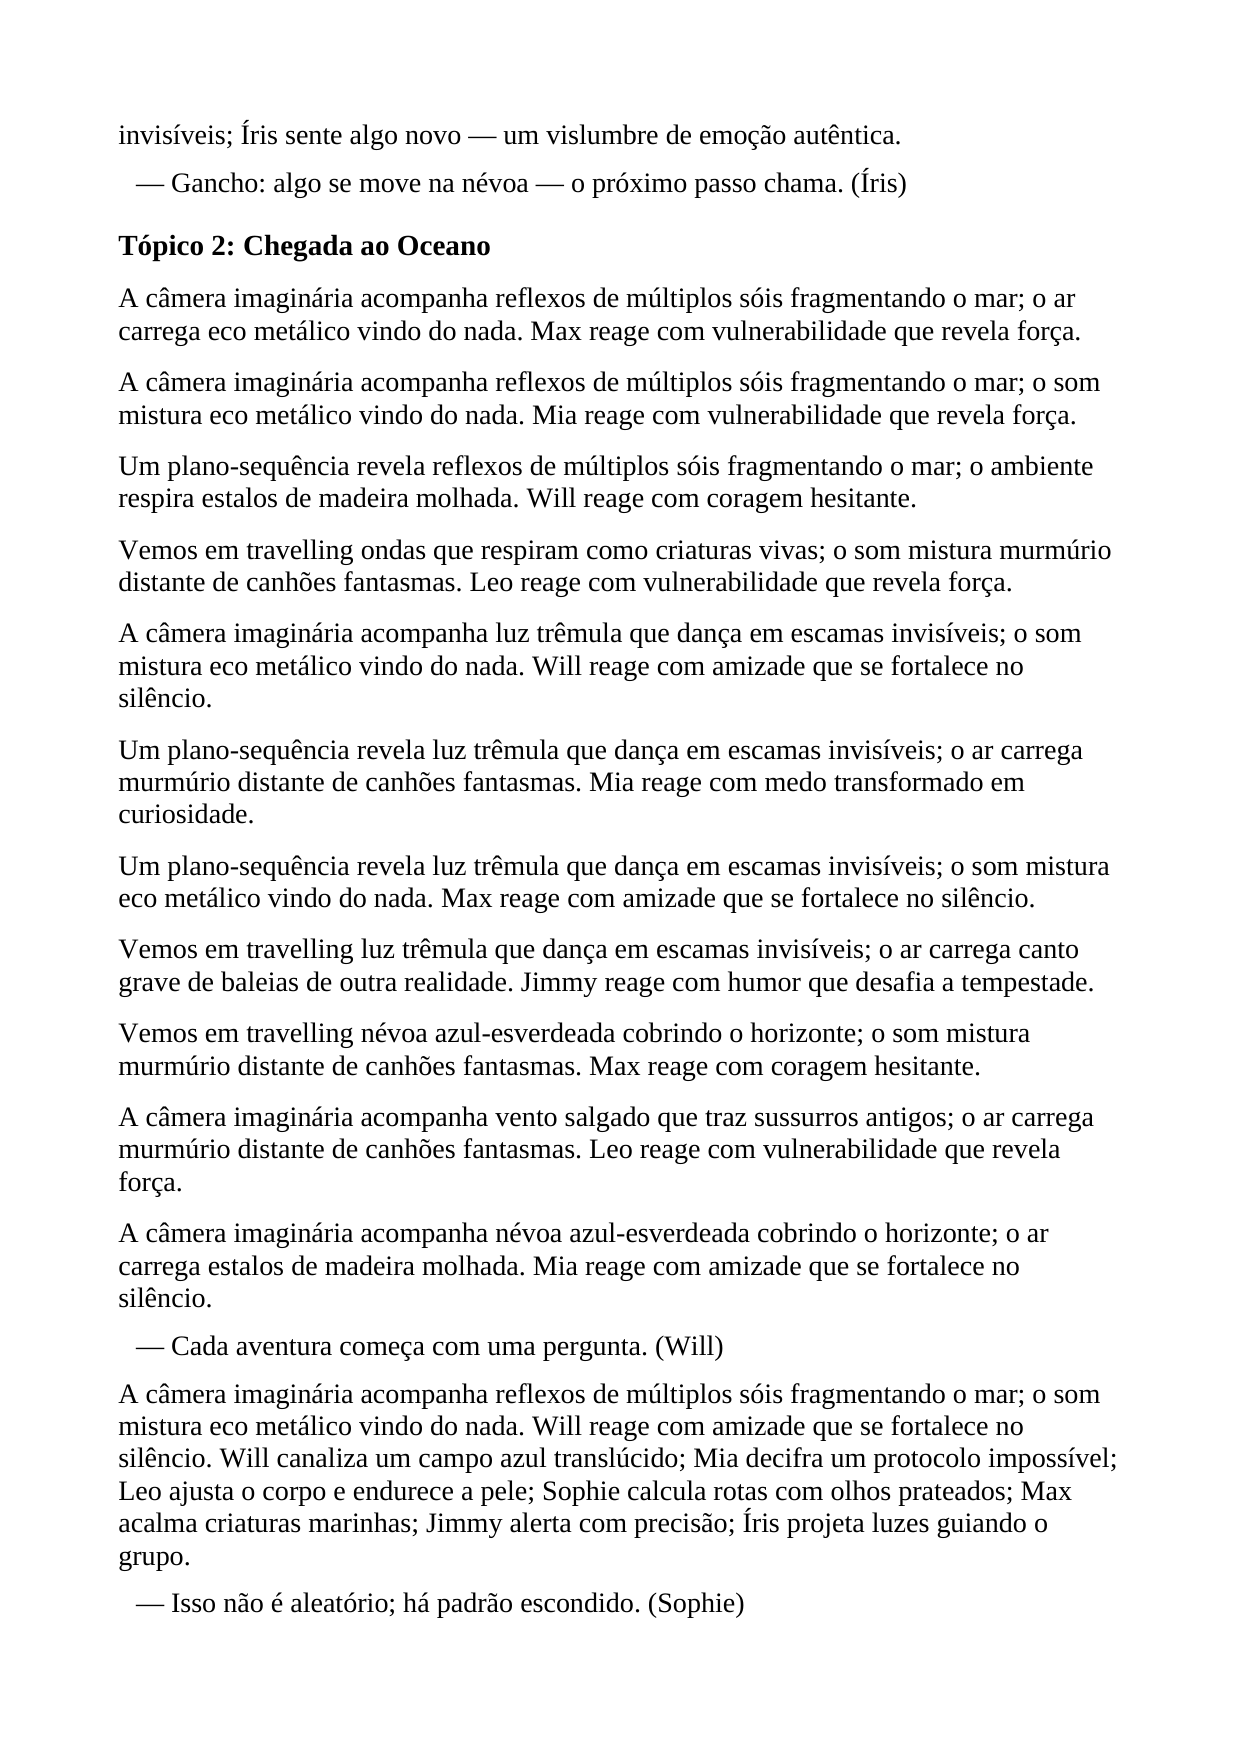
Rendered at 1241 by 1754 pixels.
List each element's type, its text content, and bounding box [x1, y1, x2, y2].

text Vemos em travelling névoa azul-esverdeada cobrindo o horizonte; o som mistura murmúrio distante de canhões fantasmas. Max reage com coragem hesitante. [118, 1016, 1122, 1081]
subtitle Tópico 2: Chegada ao Oceano [118, 228, 1122, 261]
text Um plano-sequência revela luz trêmula que dança em escamas invisíveis; o ar carrega murmúrio distante de canhões fantasmas. Mia reage com medo transformado em curiosidade. [118, 733, 1122, 830]
text Um plano-sequência revela reflexos de múltiplos sóis fragmentando o mar; o ambiente respira estalos de madeira molhada. Will reage com coragem hesitante. [118, 449, 1122, 514]
text — Gancho: algo se move na névoa — o próximo passo chama. (Íris) [118, 166, 1122, 198]
text A câmera imaginária acompanha névoa azul-esverdeada cobrindo o horizonte; o ar carrega estalos de madeira molhada. Mia reage com amizade que se fortalece no silêncio. [118, 1216, 1122, 1313]
text A câmera imaginária acompanha luz trêmula que dança em escamas invisíveis; o som mistura eco metálico vindo do nada. Will reage com amizade que se fortalece no silêncio. [118, 617, 1122, 714]
text Um plano-sequência revela luz trêmula que dança em escamas invisíveis; o som mistura eco metálico vindo do nada. Max reage com amizade que se fortalece no silêncio. [118, 849, 1122, 914]
text invisíveis; Íris sente algo novo — um vislumbre de emoção autêntica. [118, 118, 1122, 151]
text — Cada aventura começa com uma pergunta. (Will) [118, 1329, 1122, 1361]
text A câmera imaginária acompanha reflexos de múltiplos sóis fragmentando o mar; o som mistura eco metálico vindo do nada. Will reage com amizade que se fortalece no silêncio. Will canaliza um campo azul translúcido; Mia decifra um protocolo impossível; Leo ajusta o corpo e endurece a pele; Sophie calcula rotas com olhos prateados; Max acalma criaturas marinhas; Jimmy alerta com precisão; Íris projeta luzes guiando o grupo. [118, 1377, 1122, 1571]
text Vemos em travelling ondas que respiram como criaturas vivas; o som mistura murmúrio distante de canhões fantasmas. Leo reage com vulnerabilidade que revela força. [118, 533, 1122, 598]
text A câmera imaginária acompanha reflexos de múltiplos sóis fragmentando o mar; o som mistura eco metálico vindo do nada. Mia reage com vulnerabilidade que revela força. [118, 365, 1122, 430]
text A câmera imaginária acompanha vento salgado que traz sussurros antigos; o ar carrega murmúrio distante de canhões fantasmas. Leo reage com vulnerabilidade que revela força. [118, 1100, 1122, 1197]
text Vemos em travelling luz trêmula que dança em escamas invisíveis; o ar carrega canto grave de baleias de outra realidade. Jimmy reage com humor que desafia a tempestade. [118, 933, 1122, 997]
text A câmera imaginária acompanha reflexos de múltiplos sóis fragmentando o mar; o ar carrega eco metálico vindo do nada. Max reage com vulnerabilidade que revela força. [118, 282, 1122, 346]
text — Isso não é aleatório; há padrão escondido. (Sophie) [118, 1586, 1122, 1619]
